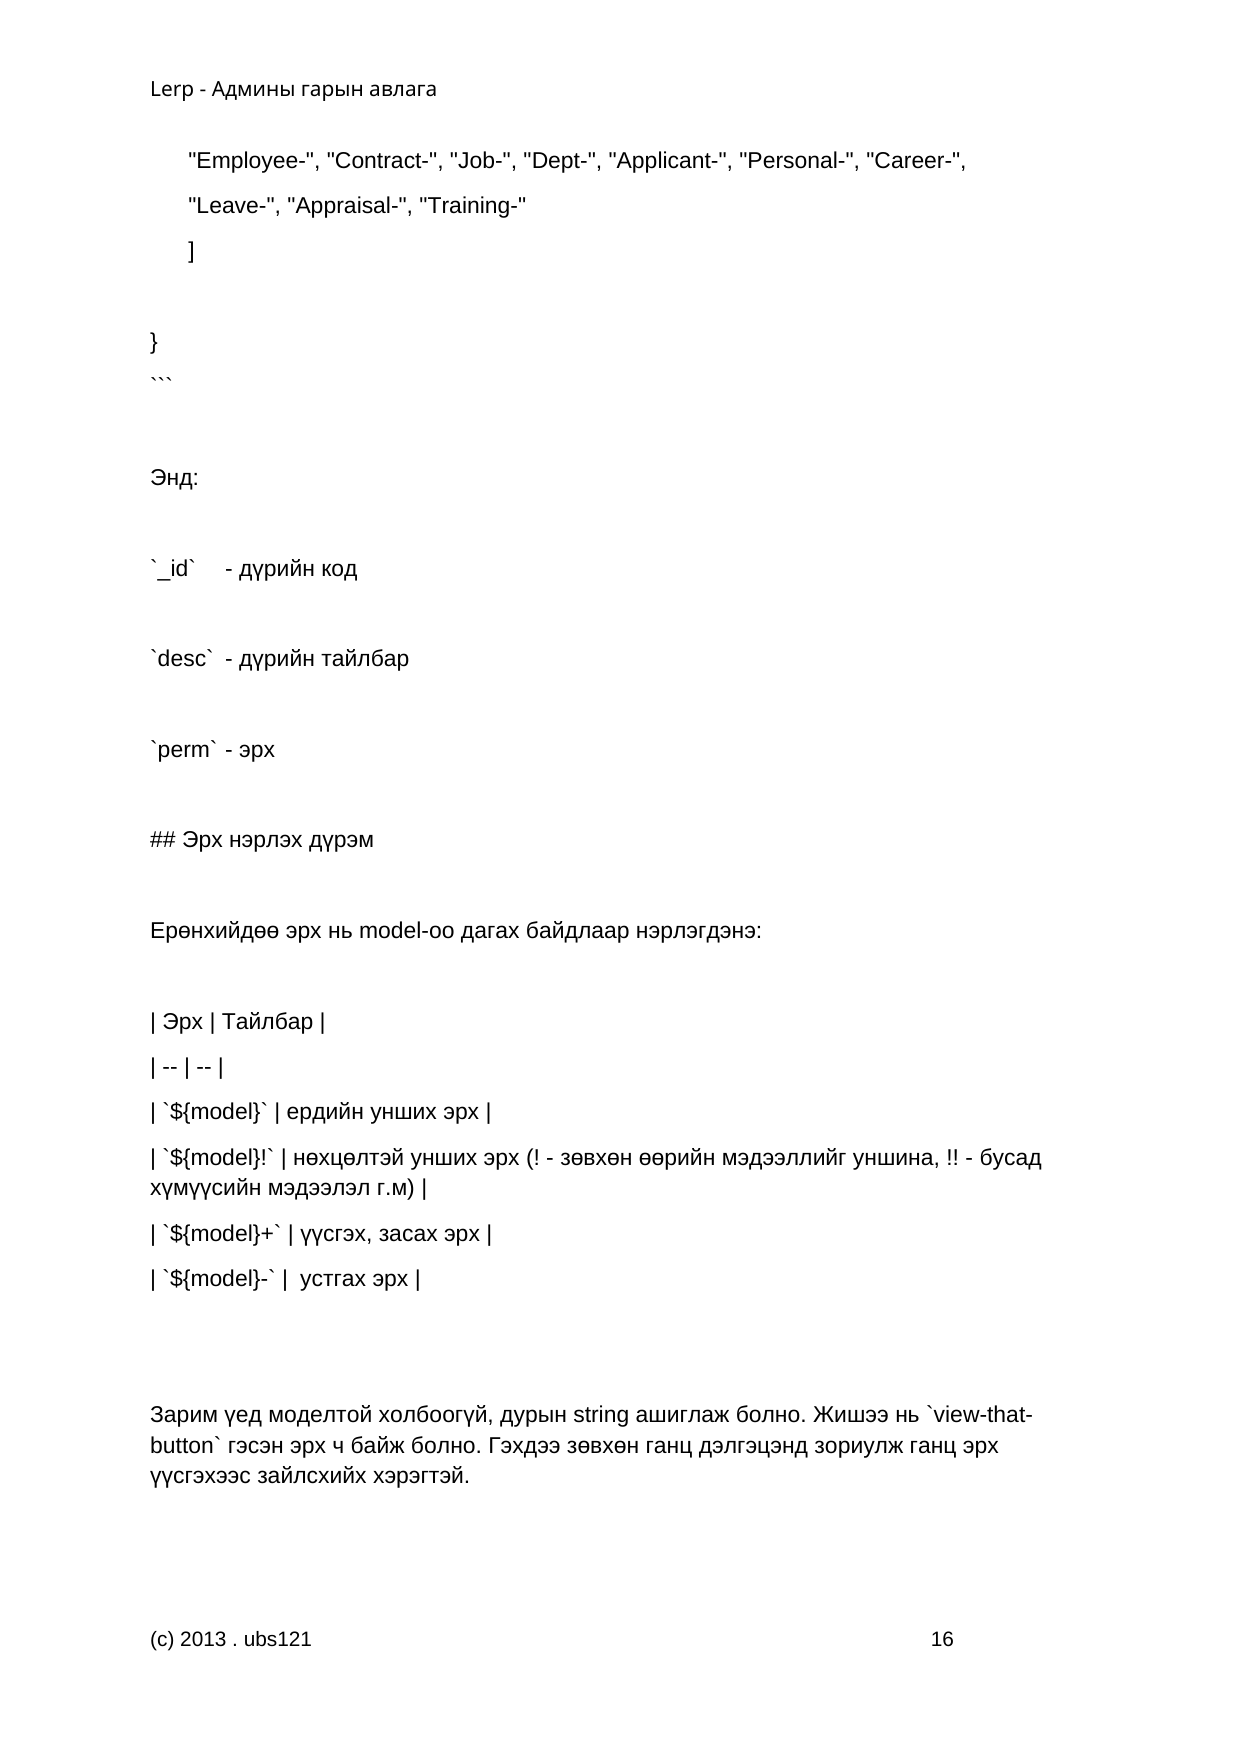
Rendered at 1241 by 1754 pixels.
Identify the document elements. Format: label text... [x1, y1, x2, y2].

text | Эрх | Тайлбар | [150, 1008, 1090, 1034]
text "Employee-", "Contract-", "Job-", "Dept-", "Applicant-", "Personal-", "Career-", [150, 147, 1090, 173]
text | `${model}` | ердийн унших эрх | [150, 1099, 1090, 1125]
text `_id` - дүрийн код [150, 555, 1090, 581]
text Ерөнхийдөө эрх нь model-оо дагах байдлаар нэрлэгдэнэ: [150, 918, 1090, 943]
text `desc` - дүрийн тайлбар [150, 646, 1090, 672]
text Энд: [150, 465, 1090, 490]
text | -- | -- | [150, 1054, 1090, 1079]
text "Leave-", "Appraisal-", "Training-" [150, 193, 1090, 218]
text Зарим үед моделтой холбоогүй, дурын string ашиглаж болно. Жишээ нь `view-that-button` гэсэн эрх ч байж болно. Гэхдээ зөвхөн ганц дэлгэцэнд зориулж ганц эрх үүсгэхээс зайлсхийх хэрэгтэй. [150, 1402, 1090, 1489]
text ``` [150, 374, 1090, 400]
text } [150, 329, 1090, 354]
text `perm` - эрх [150, 737, 1090, 762]
text | `${model}-` | устгах эрх | [150, 1266, 1090, 1291]
text ## Эрх нэрлэх дүрэм [150, 827, 1090, 853]
text | `${model}+` | үүсгэх, засах эрх | [150, 1220, 1090, 1246]
text | `${model}!` | нөхцөлтэй унших эрх (! - зөвхөн өөрийн мэдээллийг уншина, !! - бусад хүмүүсийн мэдээлэл г.м) | [150, 1144, 1090, 1201]
text ] [150, 238, 1090, 264]
